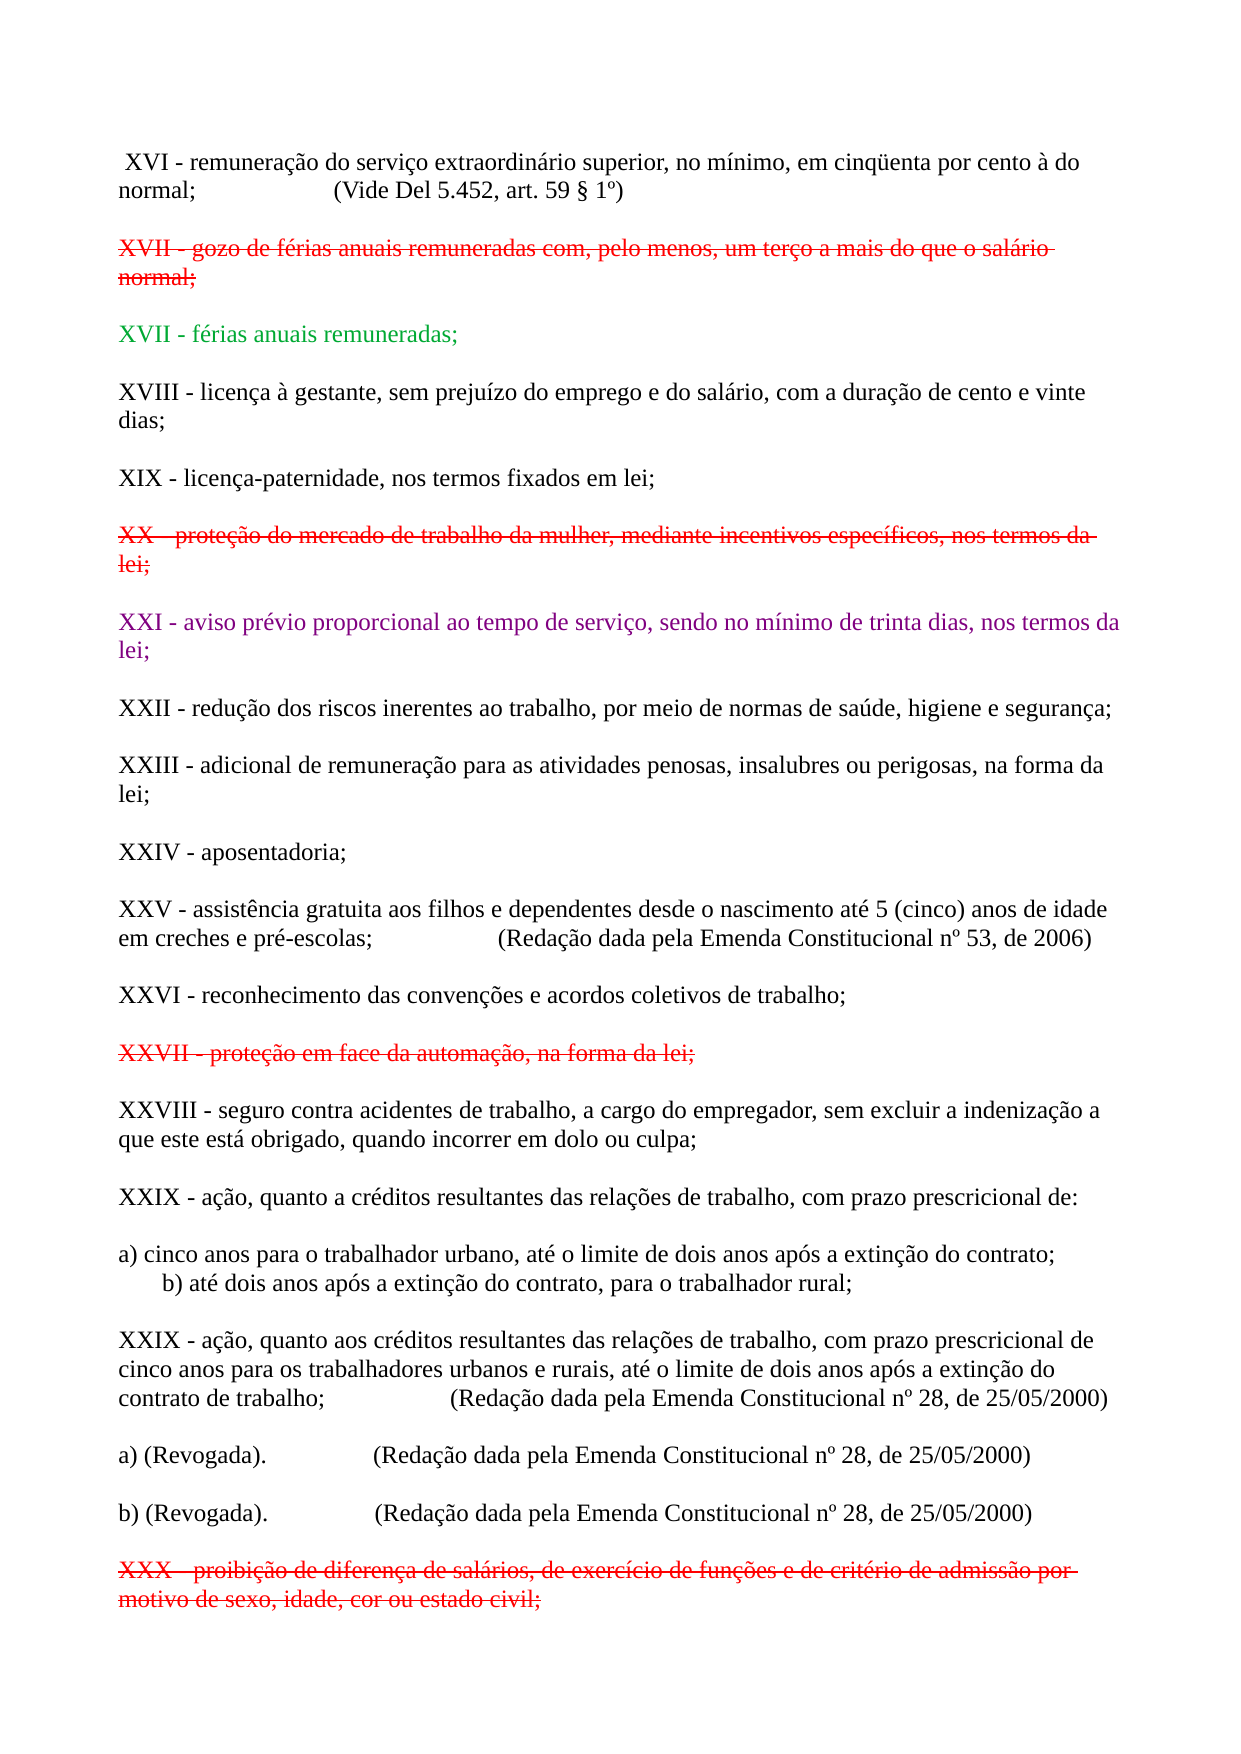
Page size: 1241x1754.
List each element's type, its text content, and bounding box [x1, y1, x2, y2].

text XVII - gozo de férias anuais remuneradas com, pelo menos, um terço a mais do que o salário normal; [118, 233, 1122, 291]
text a) cinco anos para o trabalhador urbano, até o limite de dois anos após a extinção do contrato; [118, 1239, 1122, 1268]
text b) (Revogada). (Redação dada pela Emenda Constitucional nº 28, de 25/05/2000) [118, 1498, 1122, 1527]
text b) até dois anos após a extinção do contrato, para o trabalhador rural; [118, 1268, 1122, 1297]
text XXIX - ação, quanto a créditos resultantes das relações de trabalho, com prazo prescricional de: [118, 1182, 1122, 1211]
text XXII - redução dos riscos inerentes ao trabalho, por meio de normas de saúde, higiene e segurança; [118, 693, 1122, 722]
text XXI - aviso prévio proporcional ao tempo de serviço, sendo no mínimo de trinta dias, nos termos da lei; [118, 607, 1122, 664]
text XIX - licença-paternidade, nos termos fixados em lei; [118, 463, 1122, 492]
text XXIV - aposentadoria; [118, 837, 1122, 866]
text XXX - proibição de diferença de salários, de exercício de funções e de critério de admissão por motivo de sexo, idade, cor ou estado civil; [118, 1556, 1122, 1613]
text XVII - férias anuais remuneradas; [118, 319, 1122, 348]
text XX - proteção do mercado de trabalho da mulher, mediante incentivos específicos, nos termos da lei; [118, 521, 1122, 578]
text XXV - assistência gratuita aos filhos e dependentes desde o nascimento até 5 (cinco) anos de idade em creches e pré-escolas; (Redação dada pela Emenda Constitucional nº 53, de 2006) [118, 894, 1122, 952]
text XVI - remuneração do serviço extraordinário superior, no mínimo, em cinqüenta por cento à do normal; (Vide Del 5.452, art. 59 § 1º) [118, 147, 1122, 204]
text XXVII - proteção em face da automação, na forma da lei; [118, 1038, 1122, 1067]
text a) (Revogada). (Redação dada pela Emenda Constitucional nº 28, de 25/05/2000) [118, 1441, 1122, 1469]
text XXIX - ação, quanto aos créditos resultantes das relações de trabalho, com prazo prescricional de cinco anos para os trabalhadores urbanos e rurais, até o limite de dois anos após a extinção do contrato de trabalho; (Redação dada pela Emenda Constitucional nº 28, de 25/05/2000) [118, 1326, 1122, 1412]
text XXIII - adicional de remuneração para as atividades penosas, insalubres ou perigosas, na forma da lei; [118, 751, 1122, 808]
text XXVIII - seguro contra acidentes de trabalho, a cargo do empregador, sem excluir a indenização a que este está obrigado, quando incorrer em dolo ou culpa; [118, 1096, 1122, 1153]
text XXVI - reconhecimento das convenções e acordos coletivos de trabalho; [118, 981, 1122, 1009]
text XVIII - licença à gestante, sem prejuízo do emprego e do salário, com a duração de cento e vinte dias; [118, 377, 1122, 434]
